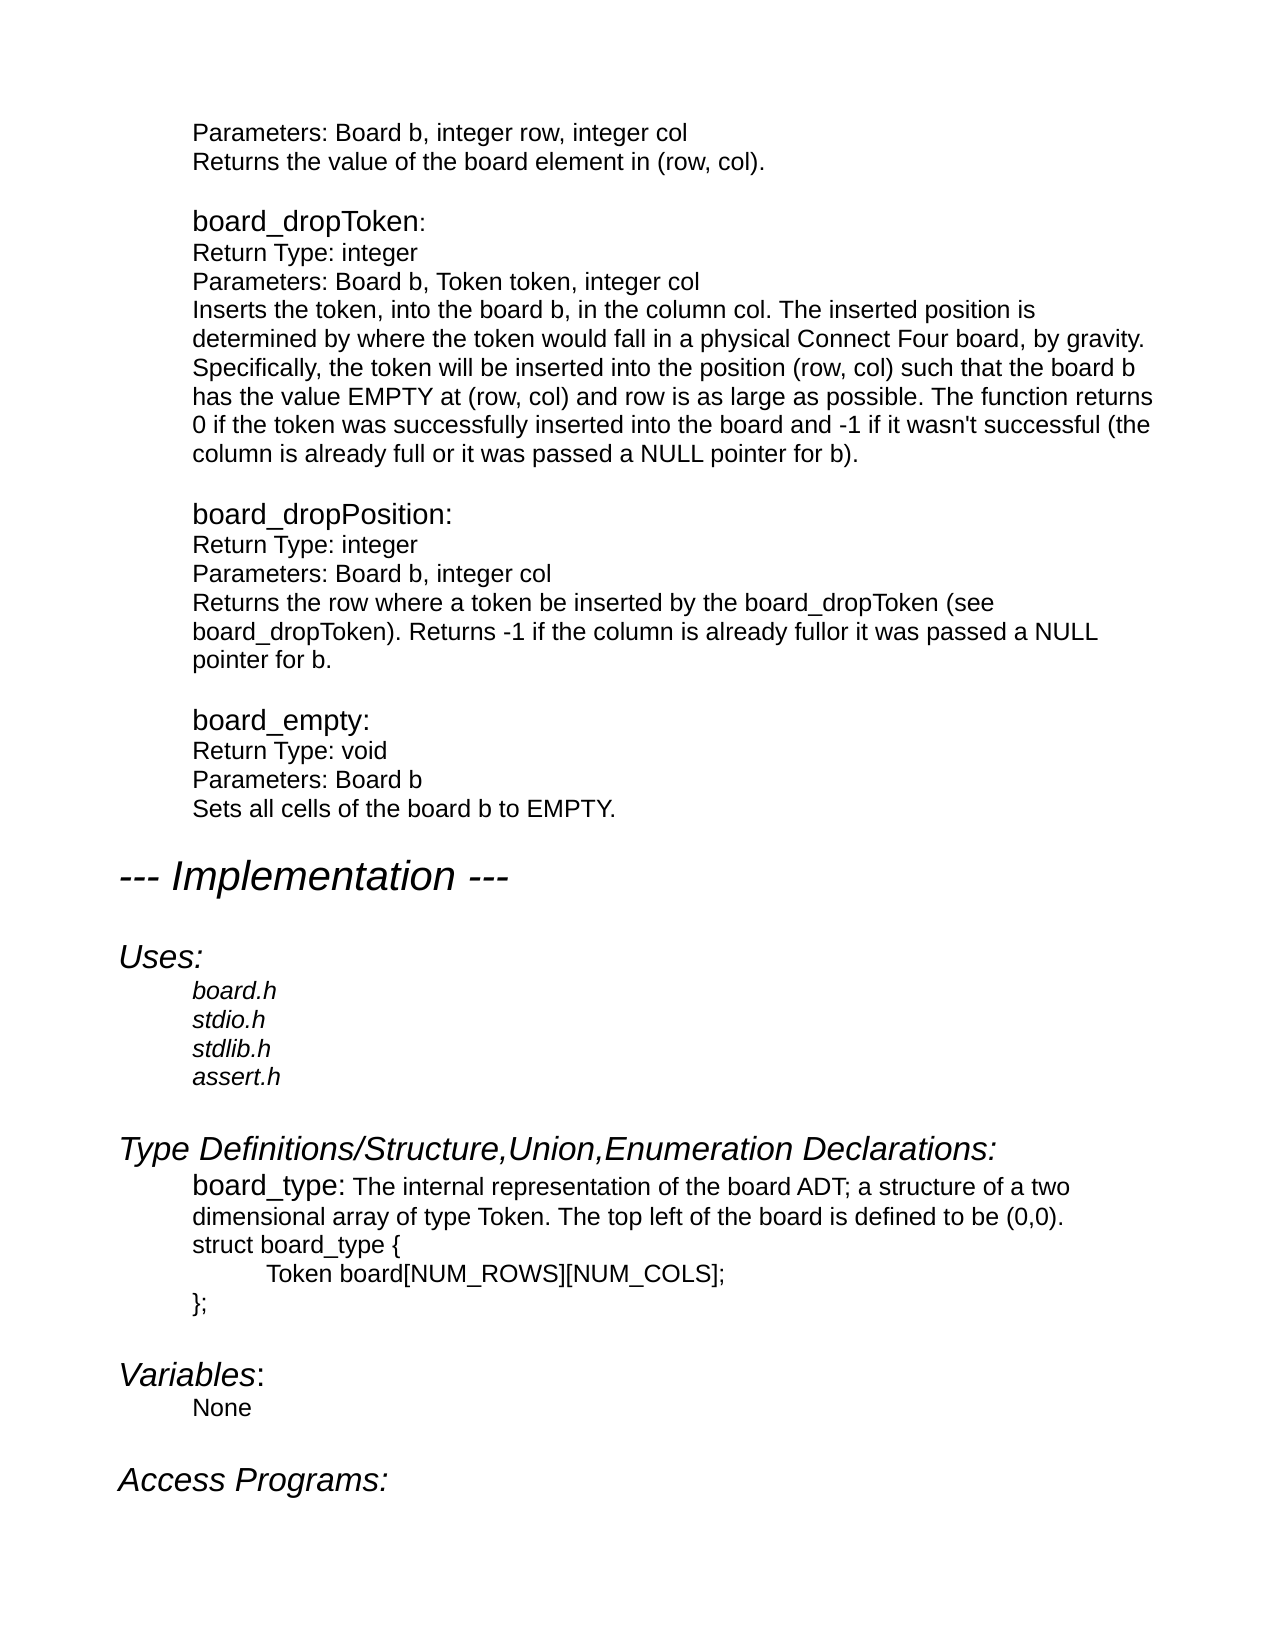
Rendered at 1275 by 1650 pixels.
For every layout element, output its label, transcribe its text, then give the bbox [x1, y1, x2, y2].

text Type Definitions/Structure,Union,Enumeration Declarations: [118, 1129, 1157, 1168]
text 0 if the token was successfully inserted into the board and -1 if it wasn't successful (the column is already full or it was passed a NULL pointer for b). [118, 410, 1157, 468]
text }; [118, 1288, 1157, 1316]
text Returns the row where a token be inserted by the board_dropToken (see board_dropToken). Returns -1 if the column is already fullor it was passed a NULL pointer for b. [118, 588, 1157, 674]
text --- Implementation --- [118, 851, 1157, 899]
text Return Type: integer [118, 530, 1157, 559]
text Parameters: Board b [118, 765, 1157, 794]
text Token board[NUM_ROWS][NUM_COLS]; [118, 1259, 1157, 1288]
text board_dropToken: [118, 204, 1157, 238]
text Specifically, the token will be inserted into the position (row, col) such that the board b [118, 353, 1157, 382]
text Parameters: Board b, Token token, integer col [118, 267, 1157, 295]
text struct board_type { [118, 1230, 1157, 1259]
text Return Type: void [118, 736, 1157, 765]
text has the value EMPTY at (row, col) and row is as large as possible. The function returns [118, 382, 1157, 410]
text Returns the value of the board element in (row, col). [118, 147, 1157, 176]
text board_dropPosition: [118, 497, 1157, 530]
text Access Programs: [118, 1461, 1157, 1499]
text Inserts the token, into the board b, in the column col. The inserted position is determined by where the token would fall in a physical Connect Four board, by gravity. [118, 295, 1157, 353]
text Return Type: integer [118, 238, 1157, 267]
text Variables: [118, 1355, 1157, 1393]
text Parameters: Board b, integer row, integer col [118, 118, 1157, 147]
text board_type: The internal representation of the board ADT; a structure of a two dimensional array of type Token. The top left of the board is defined to be (0,0). [118, 1168, 1157, 1230]
text board.h [118, 976, 1157, 1005]
text stdlib.h [118, 1033, 1157, 1062]
text None [118, 1393, 1157, 1422]
text Parameters: Board b, integer col [118, 559, 1157, 588]
text board_empty: [118, 703, 1157, 736]
text stdio.h [118, 1005, 1157, 1033]
text assert.h [118, 1062, 1157, 1091]
text Uses: [118, 938, 1157, 976]
text Sets all cells of the board b to EMPTY. [118, 794, 1157, 822]
